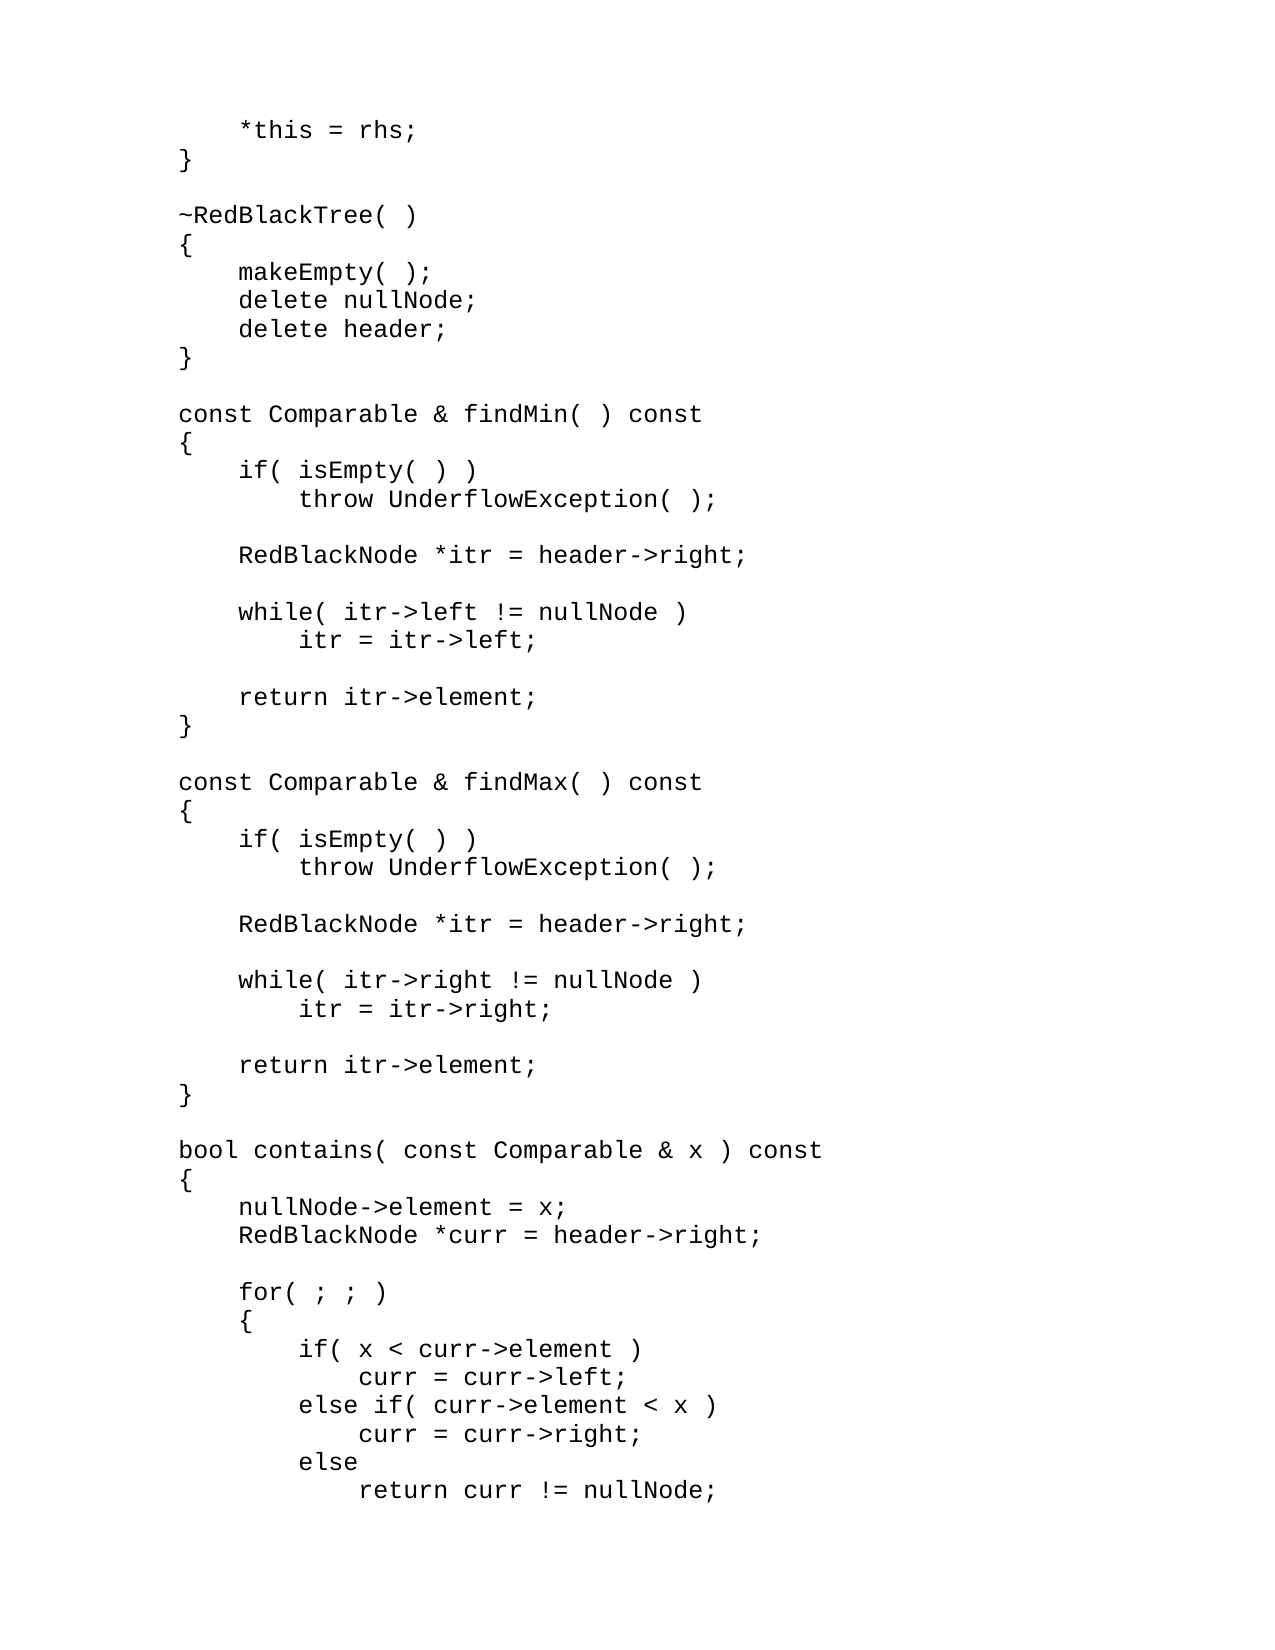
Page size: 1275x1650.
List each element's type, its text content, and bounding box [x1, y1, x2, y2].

text RedBlackNode *itr = header->right; [118, 543, 1157, 571]
text itr = itr->left; [118, 628, 1157, 656]
text throw UnderflowException( ); [118, 855, 1157, 883]
text if( isEmpty( ) ) [118, 826, 1157, 855]
text throw UnderflowException( ); [118, 486, 1157, 515]
text itr = itr->right; [118, 996, 1157, 1025]
text { [118, 231, 1157, 260]
text { [118, 1308, 1157, 1336]
text const Comparable & findMax( ) const [118, 770, 1157, 798]
text ~RedBlackTree( ) [118, 203, 1157, 231]
text return itr->element; [118, 685, 1157, 713]
text bool contains( const Comparable & x ) const [118, 1138, 1157, 1166]
text for( ; ; ) [118, 1280, 1157, 1308]
text *this = rhs; [118, 118, 1157, 146]
text delete nullNode; [118, 288, 1157, 316]
text while( itr->right != nullNode ) [118, 968, 1157, 996]
text const Comparable & findMin( ) const [118, 401, 1157, 430]
text else if( curr->element < x ) [118, 1393, 1157, 1421]
text { [118, 1166, 1157, 1195]
text { [118, 430, 1157, 458]
text } [118, 1081, 1157, 1110]
text RedBlackNode *itr = header->right; [118, 911, 1157, 940]
text else [118, 1450, 1157, 1478]
text while( itr->left != nullNode ) [118, 600, 1157, 628]
text makeEmpty( ); [118, 260, 1157, 288]
text delete header; [118, 316, 1157, 345]
text if( isEmpty( ) ) [118, 458, 1157, 486]
text if( x < curr->element ) [118, 1336, 1157, 1365]
text return curr != nullNode; [118, 1478, 1157, 1506]
text } [118, 146, 1157, 175]
text curr = curr->left; [118, 1365, 1157, 1393]
text nullNode->element = x; [118, 1195, 1157, 1223]
text { [118, 798, 1157, 826]
text } [118, 713, 1157, 741]
text } [118, 345, 1157, 373]
text curr = curr->right; [118, 1421, 1157, 1450]
text RedBlackNode *curr = header->right; [118, 1223, 1157, 1251]
text return itr->element; [118, 1053, 1157, 1081]
